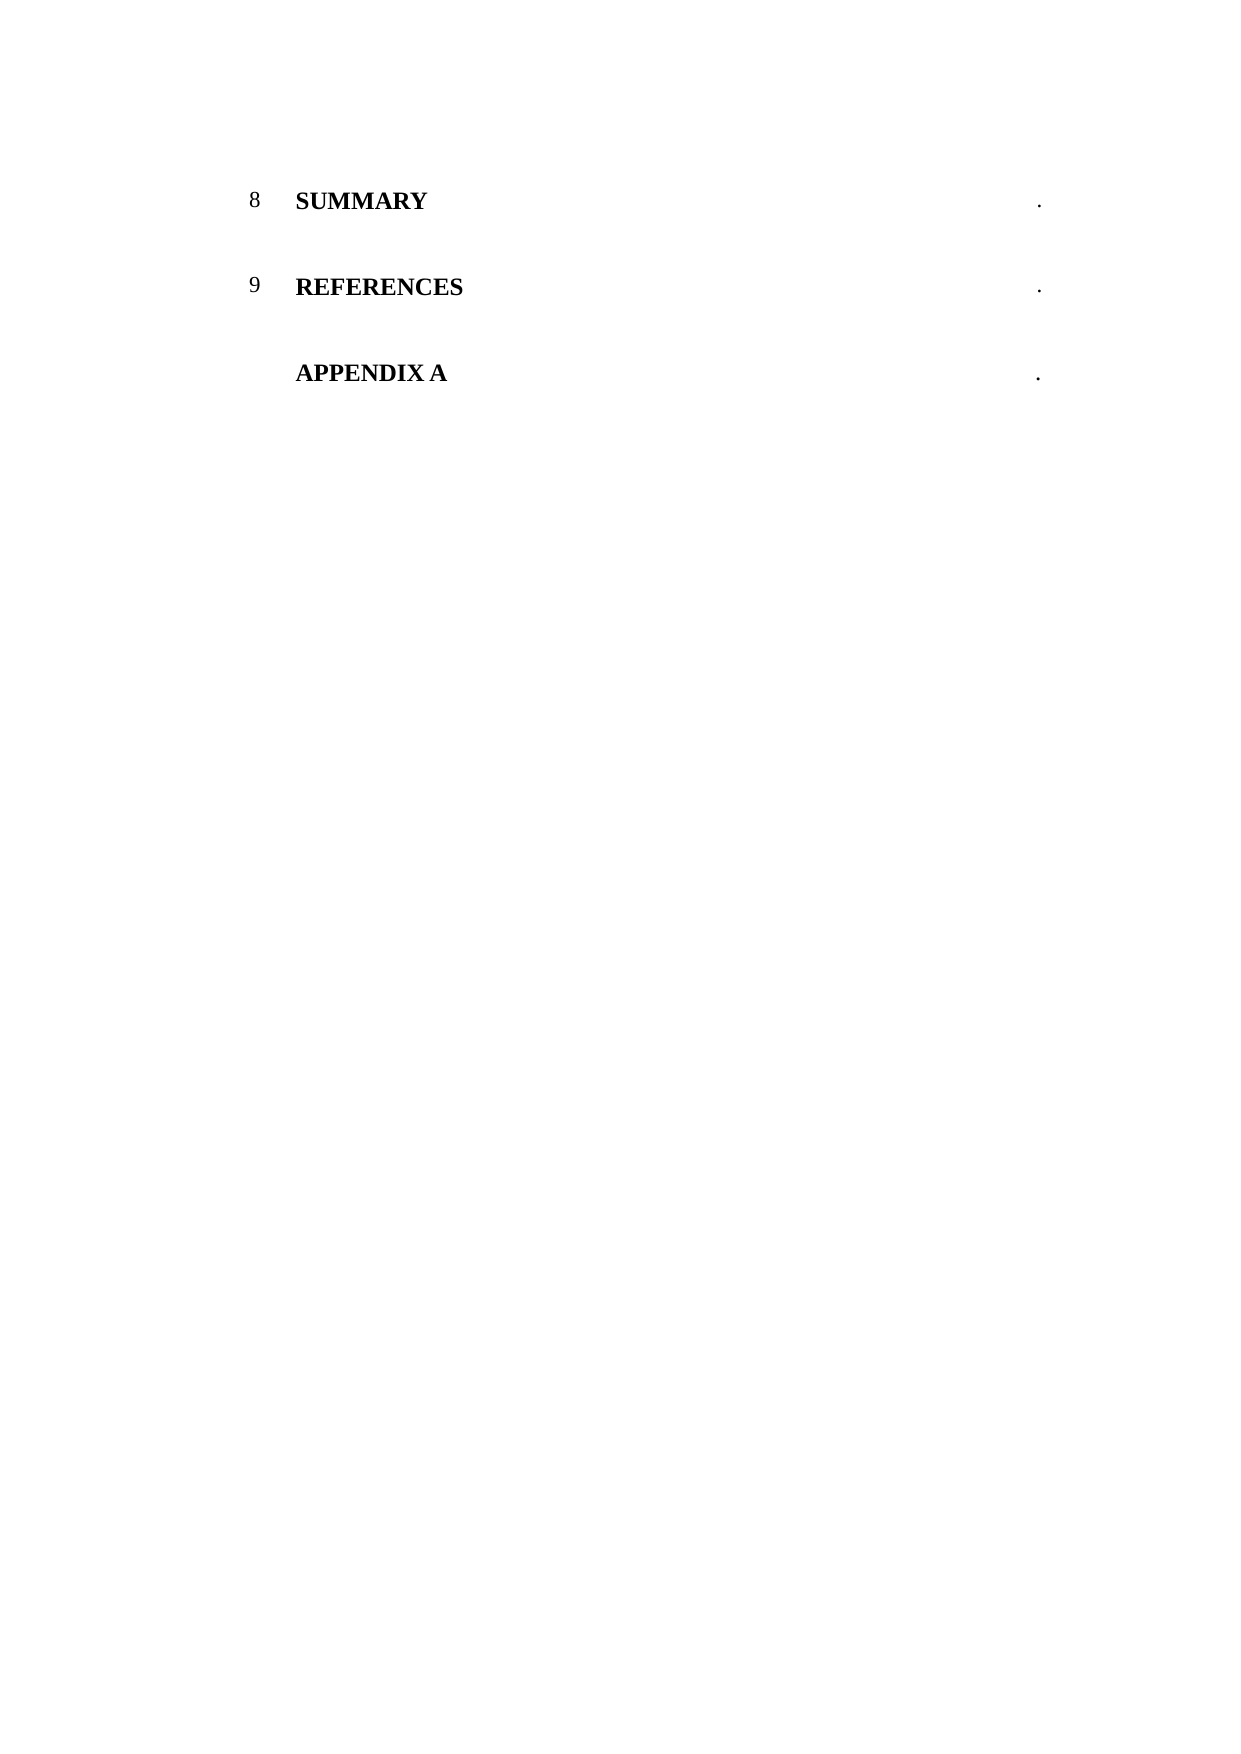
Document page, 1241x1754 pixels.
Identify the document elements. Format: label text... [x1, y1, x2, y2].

table_cell APPENDIX A [267, 329, 748, 388]
table_cell . [749, 243, 1058, 329]
table_header SUMMARY [267, 186, 748, 243]
table_cell . [749, 329, 1058, 388]
table_cell [233, 329, 267, 388]
table_header . [749, 186, 1058, 243]
table_cell 9 [233, 243, 267, 329]
table_header 8 [233, 186, 267, 243]
table_cell REFERENCES [267, 243, 748, 329]
